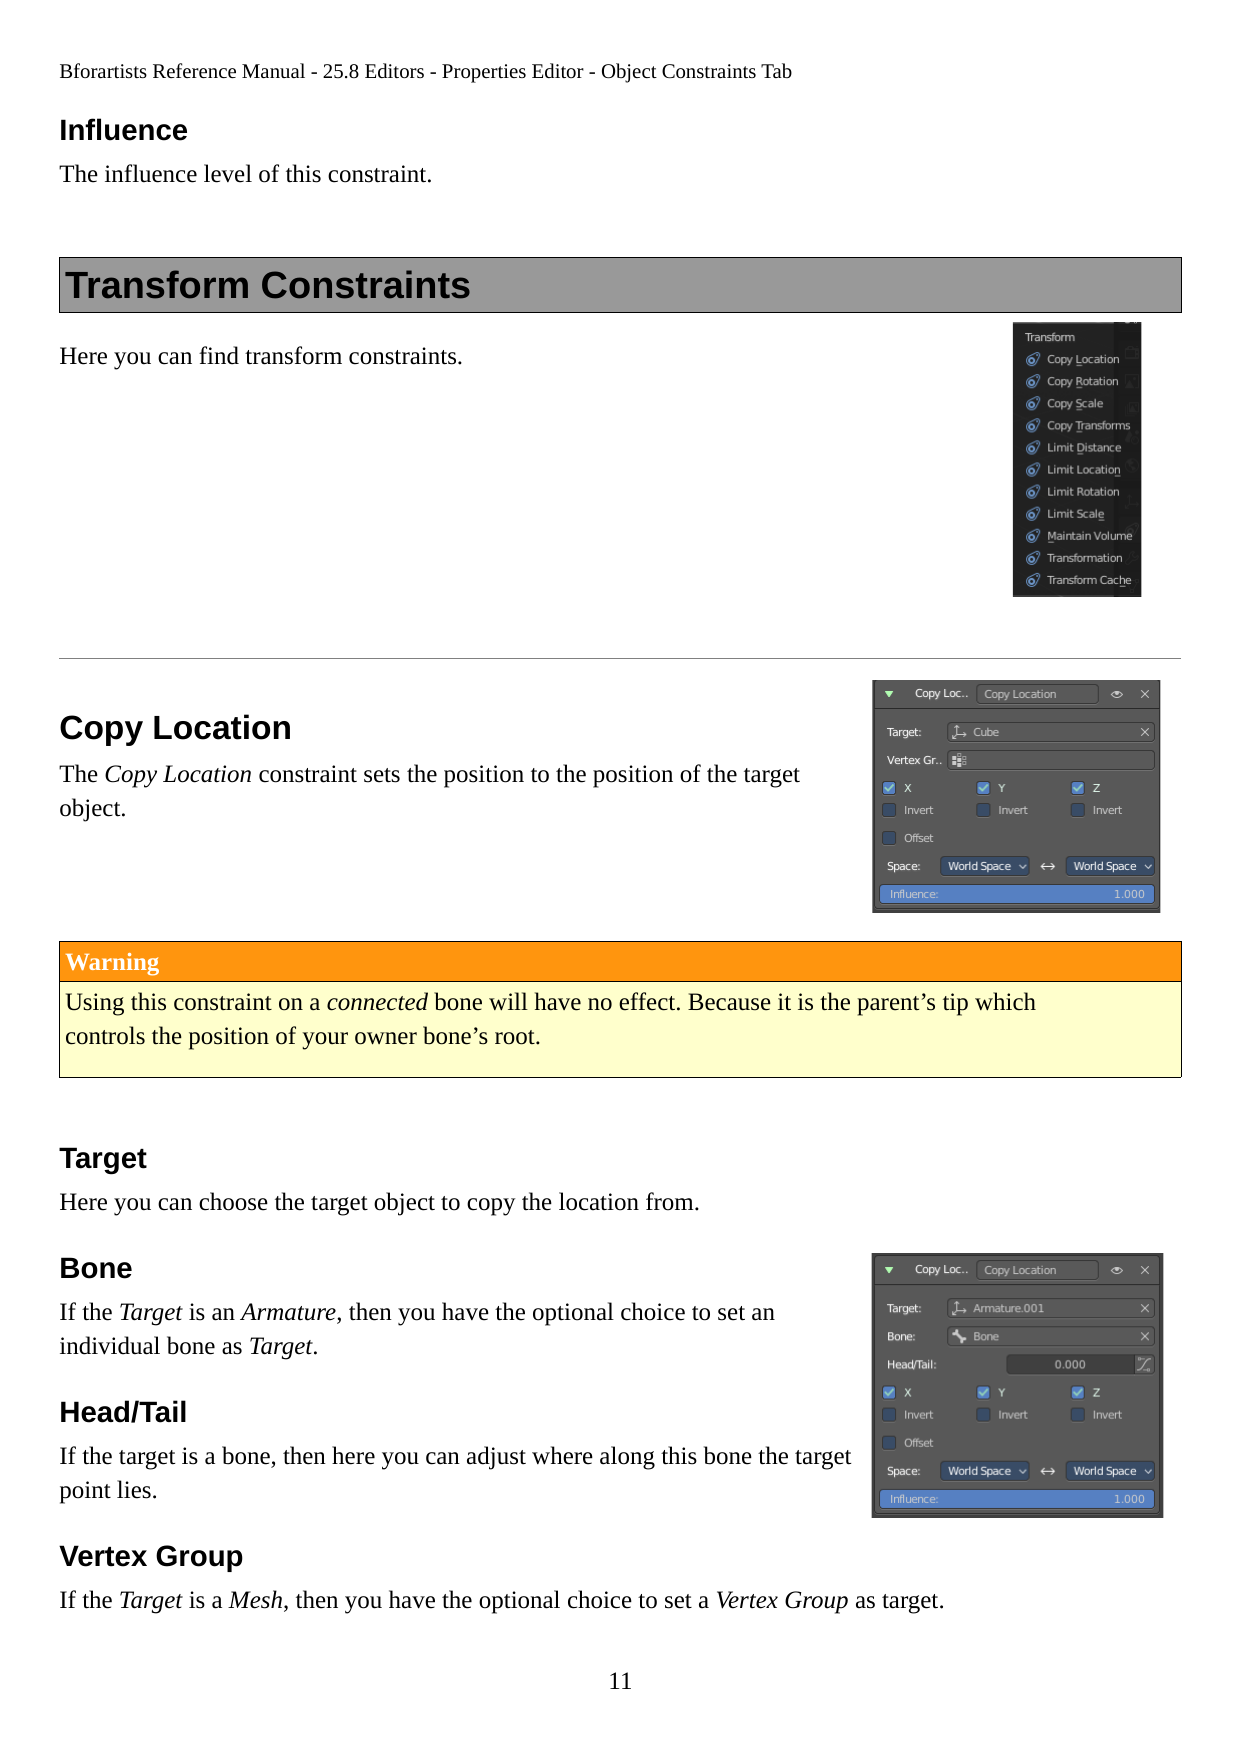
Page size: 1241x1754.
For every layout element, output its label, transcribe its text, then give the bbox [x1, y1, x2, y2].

text If the Target is a Mesh, then you have the optional choice to set a Vertex Group as target. [59, 1586, 1181, 1614]
subtitle Copy Location [59, 708, 872, 747]
subtitle Vertex Group [59, 1539, 1181, 1573]
subtitle [1161, 708, 1181, 747]
subtitle Bone [59, 1251, 1181, 1284]
subtitle Head/Tail [59, 1395, 871, 1429]
text If the target is a bone, then here you can adjust where along this bone the target point lies. [59, 1441, 871, 1504]
text If the Target is an Armature, then you have the optional choice to set an individual bone as Target. [59, 1297, 871, 1360]
text Here you can choose the target object to copy the location from. [59, 1187, 1181, 1216]
table_cell Using this constraint on a connected bone will have no effect. Because it is the parent’s tip which controls the position of your owner bone’s root. [60, 982, 1181, 1077]
picture [1012, 322, 1142, 597]
subtitle [1164, 1395, 1181, 1429]
subtitle Influence [59, 113, 1181, 146]
picture [872, 680, 1161, 913]
text The Copy Location constraint sets the position to the position of the target object. [59, 759, 872, 822]
text [1142, 341, 1181, 370]
subtitle Target [59, 1141, 1181, 1174]
text Here you can find transform constraints. [59, 341, 1012, 370]
text The influence level of this constraint. [59, 159, 1181, 188]
table_header Warning [60, 942, 1181, 981]
table_header Transform Constraints [60, 258, 1181, 312]
picture [871, 1253, 1164, 1518]
